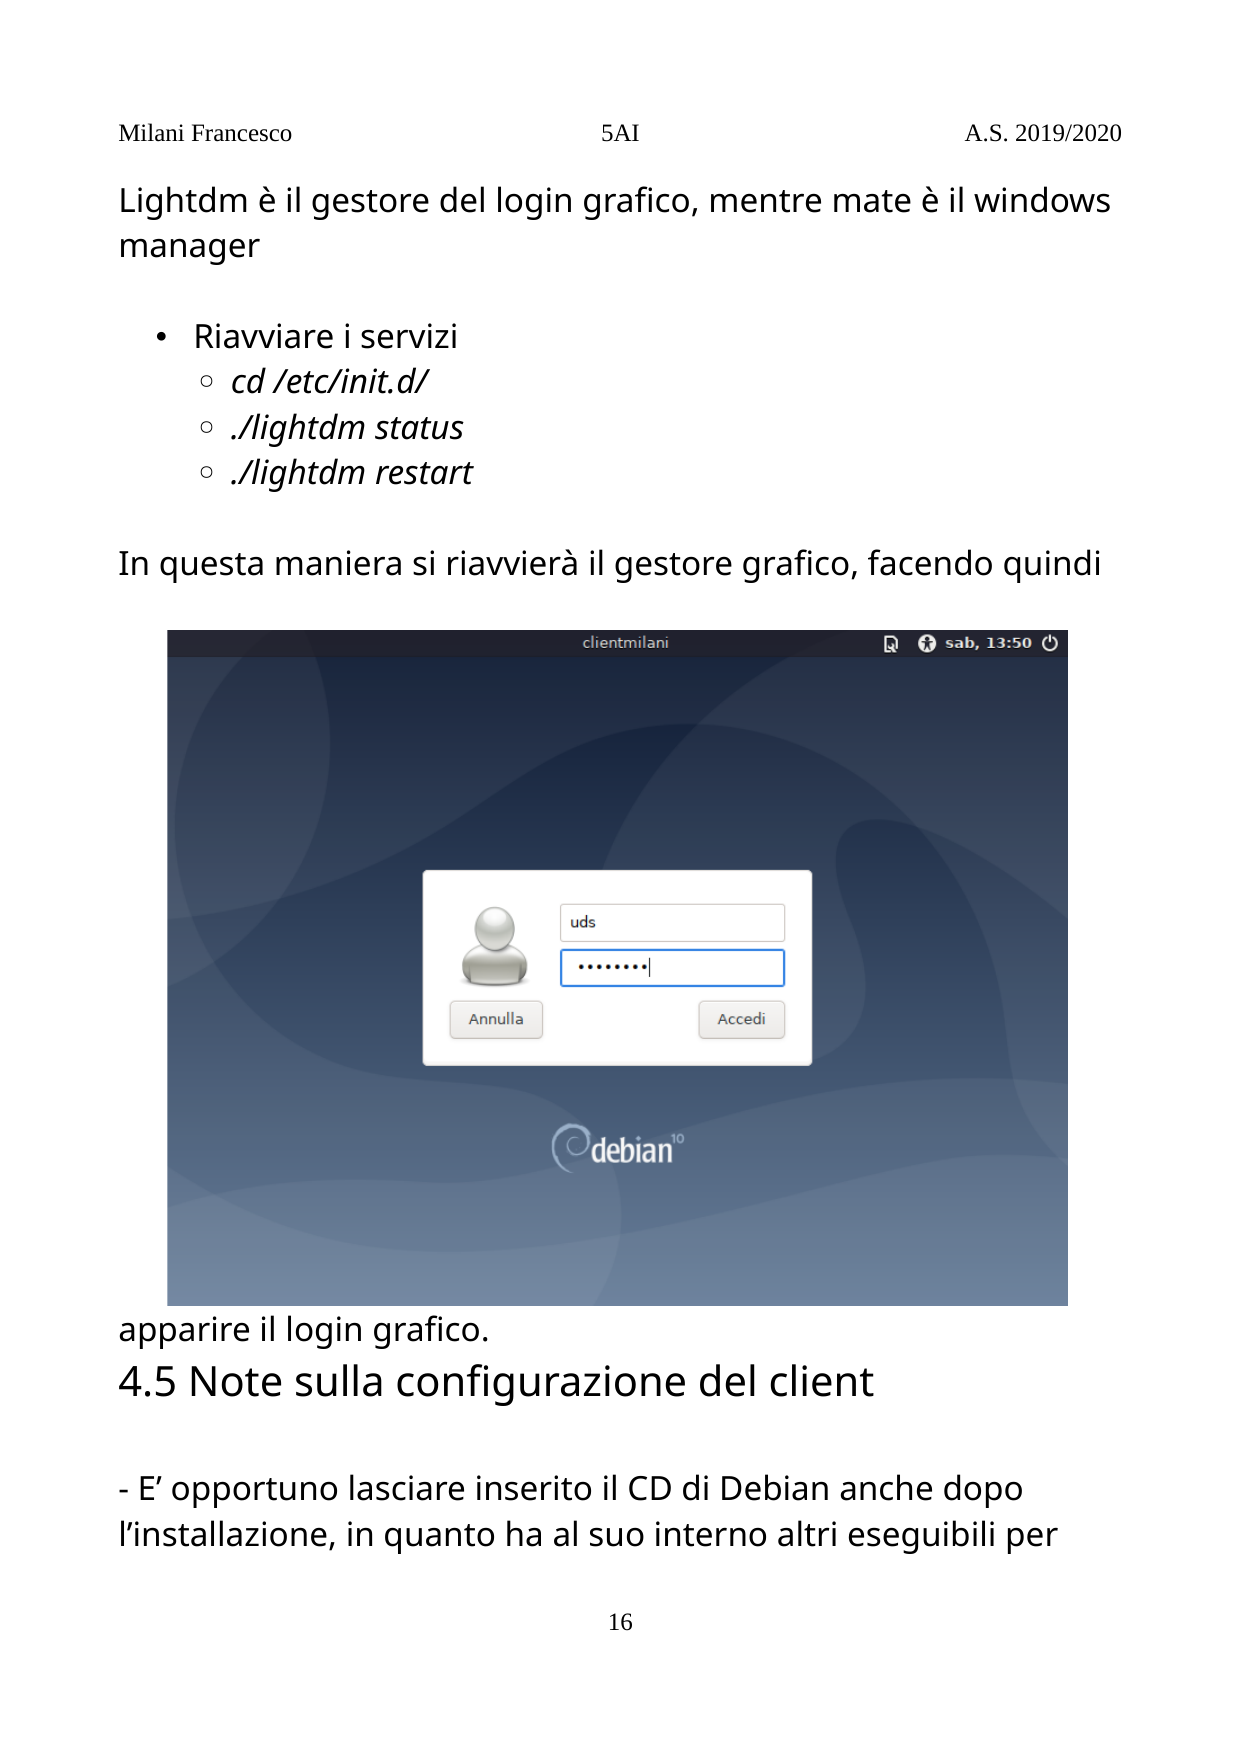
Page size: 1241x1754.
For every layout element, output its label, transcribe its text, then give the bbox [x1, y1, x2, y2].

list Riavviare i servizi [156, 313, 1122, 358]
text Lightdm è il gestore del login grafico, mentre mate è il windows manager [118, 176, 1122, 267]
text In questa maniera si riavvierà il gestore grafico, facendo quindi apparire il login grafico. [118, 540, 1122, 1351]
text 4.5 Note sulla configurazione del client [118, 1351, 1122, 1408]
list ./lightdm status [193, 403, 1122, 449]
text - E’ opportuno lasciare inserito il CD di Debian anche dopo l’installazione, in quanto ha al suo interno altri eseguibili per [118, 1465, 1122, 1556]
picture [167, 630, 1068, 1306]
list ./lightdm restart [193, 449, 1122, 494]
list cd /etc/init.d/ [193, 358, 1122, 403]
